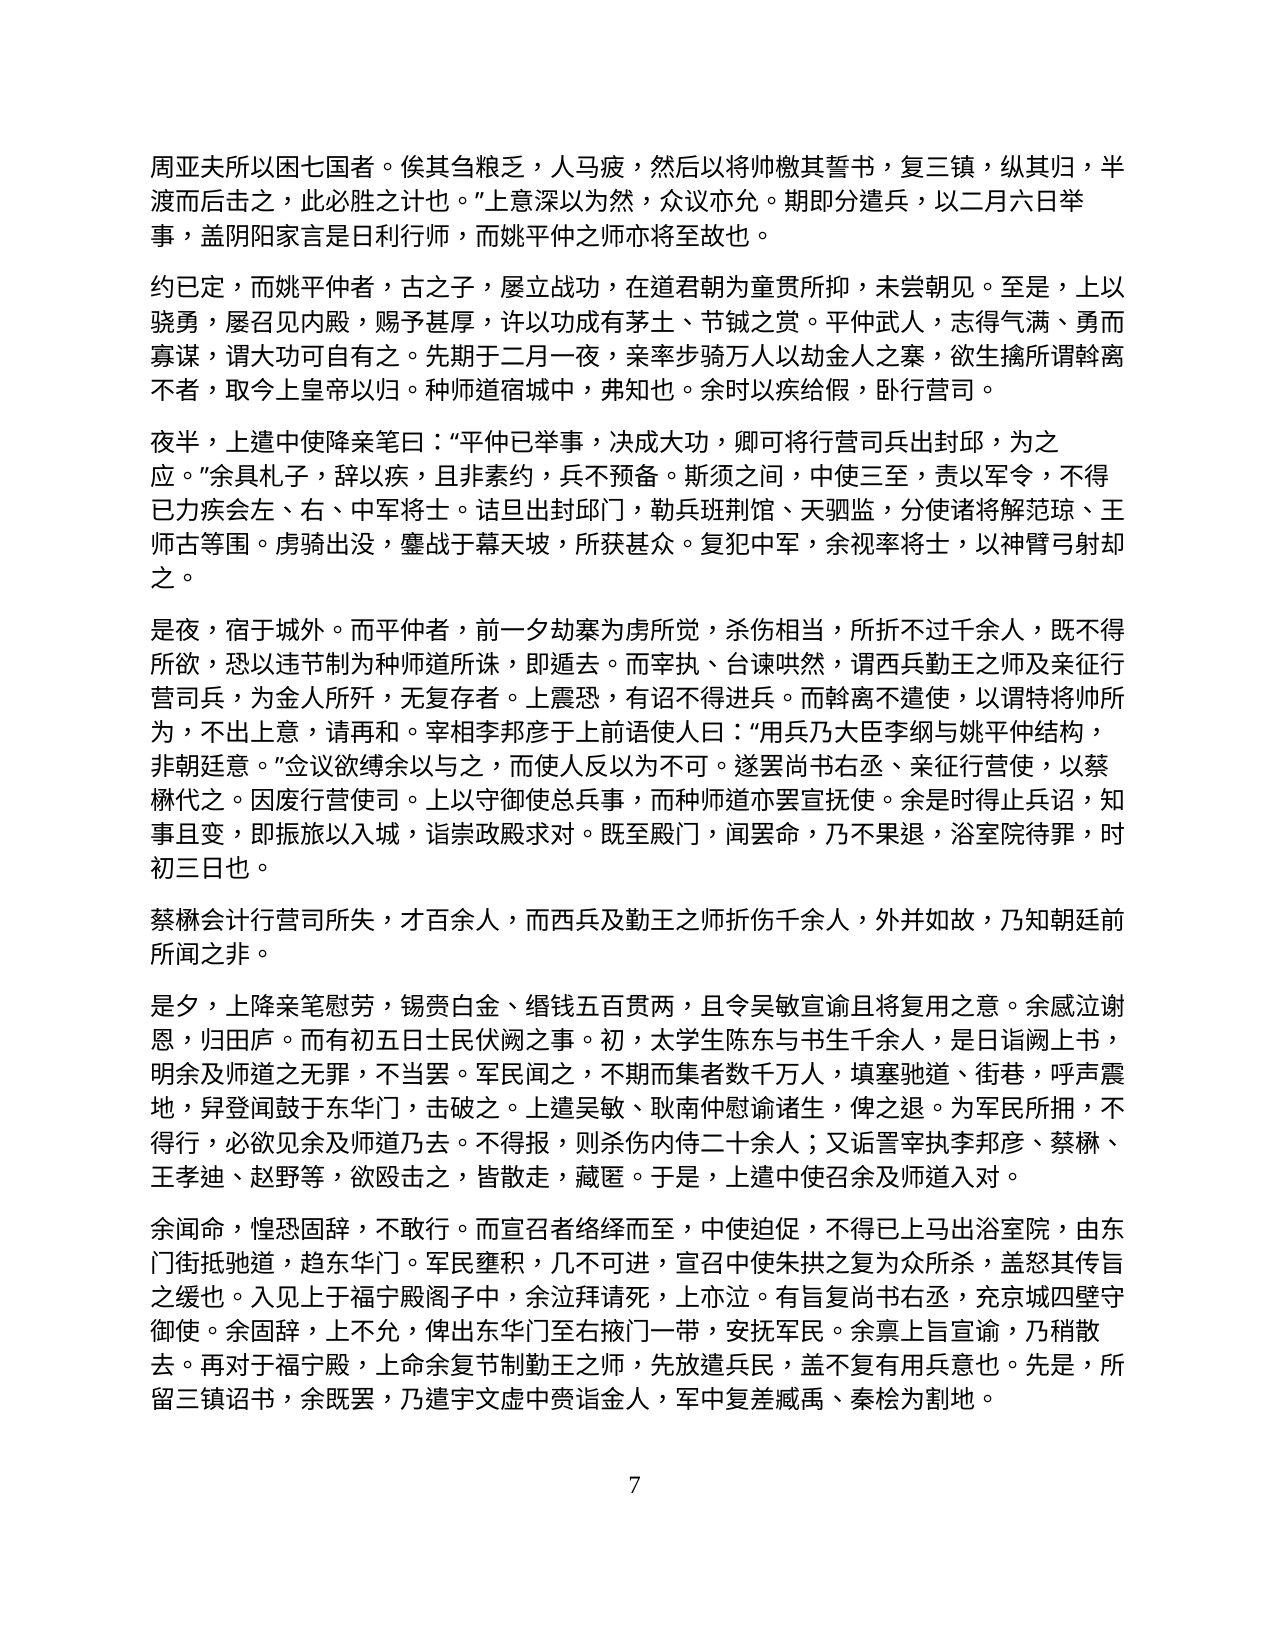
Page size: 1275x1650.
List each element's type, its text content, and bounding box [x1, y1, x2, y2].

text 是夜，宿于城外。而平仲者，前一夕劫寨为虏所觉，杀伤相当，所折不过千余人，既不得所欲，恐以违节制为种师道所诛，即遁去。而宰执、台谏哄然，谓西兵勤王之师及亲征行营司兵，为金人所歼，无复存者。上震恐，有诏不得进兵。而斡离不遣使，以谓特将帅所为，不出上意，请再和。宰相李邦彦于上前语使人曰：“用兵乃大臣李纲与姚平仲结构，非朝廷意。”佥议欲缚余以与之，而使人反以为不可。遂罢尚书右丞、亲征行营使，以蔡楙代之。因废行营使司。上以守御使总兵事，而种师道亦罢宣抚使。余是时得止兵诏，知事且变，即振旅以入城，诣崇政殿求对。既至殿门，闻罢命，乃不果退，浴室院待罪，时初三日也。 [150, 612, 1125, 885]
text 夜半，上遣中使降亲笔曰：“平仲已举事，决成大功，卿可将行营司兵出封邱，为之应。”余具札子，辞以疾，且非素约，兵不预备。斯须之间，中使三至，责以军令，不得已力疾会左、右、中军将士。诘旦出封邱门，勒兵班荆馆、天驷监，分使诸将解范琼、王师古等围。虏骑出没，鏖战于幕天坡，所获甚众。复犯中军，余视率将士，以神臂弓射却之。 [150, 424, 1125, 594]
text 约已定，而姚平仲者，古之子，屡立战功，在道君朝为童贯所抑，未尝朝见。至是，上以骁勇，屡召见内殿，赐予甚厚，许以功成有茅土、节铖之赏。平仲武人，志得气满、勇而寡谋，谓大功可自有之。先期于二月一夜，亲率步骑万人以劫金人之寨，欲生擒所谓斡离不者，取今上皇帝以归。种师道宿城中，弗知也。余时以疾给假，卧行营司。 [150, 270, 1125, 406]
text 是夕，上降亲笔慰劳，锡赍白金、缗钱五百贯两，且令吴敏宣谕且将复用之意。余感泣谢恩，归田庐。而有初五日士民伏阙之事。初，太学生陈东与书生千余人，是日诣阙上书，明余及师道之无罪，不当罢。军民闻之，不期而集者数千万人，填塞驰道、街巷，呼声震地，舁登闻鼓于东华门，击破之。上遣吴敏、耿南仲慰谕诸生，俾之退。为军民所拥，不得行，必欲见余及师道乃去。不得报，则杀伤内侍二十余人；又诟詈宰执李邦彦、蔡楙、王孝迪、赵野等，欲殴击之，皆散走，藏匿。于是，上遣中使召余及师道入对。 [150, 989, 1125, 1193]
text 蔡楙会计行营司所失，才百余人，而西兵及勤王之师折伤千余人，外并如故，乃知朝廷前所闻之非。 [150, 903, 1125, 971]
text 周亚夫所以困七国者。俟其刍粮乏，人马疲，然后以将帅檄其誓书，复三镇，纵其归，半渡而后击之，此必胜之计也。”上意深以为然，众议亦允。期即分遣兵，以二月六日举事，盖阴阳家言是日利行师，而姚平仲之师亦将至故也。 [150, 150, 1125, 252]
text 余闻命，惶恐固辞，不敢行。而宣召者络绎而至，中使迫促，不得已上马出浴室院，由东门街抵驰道，趋东华门。军民壅积，几不可进，宣召中使朱拱之复为众所杀，盖怒其传旨之缓也。入见上于福宁殿阁子中，余泣拜请死，上亦泣。有旨复尚书右丞，充京城四壁守御使。余固辞，上不允，俾出东华门至右掖门一带，安抚军民。余禀上旨宣谕，乃稍散去。再对于福宁殿，上命余复节制勤王之师，先放遣兵民，盖不复有用兵意也。先是，所留三镇诏书，余既罢，乃遣宇文虚中赍诣金人，军中复差臧禹、秦桧为割地。 [150, 1211, 1125, 1416]
